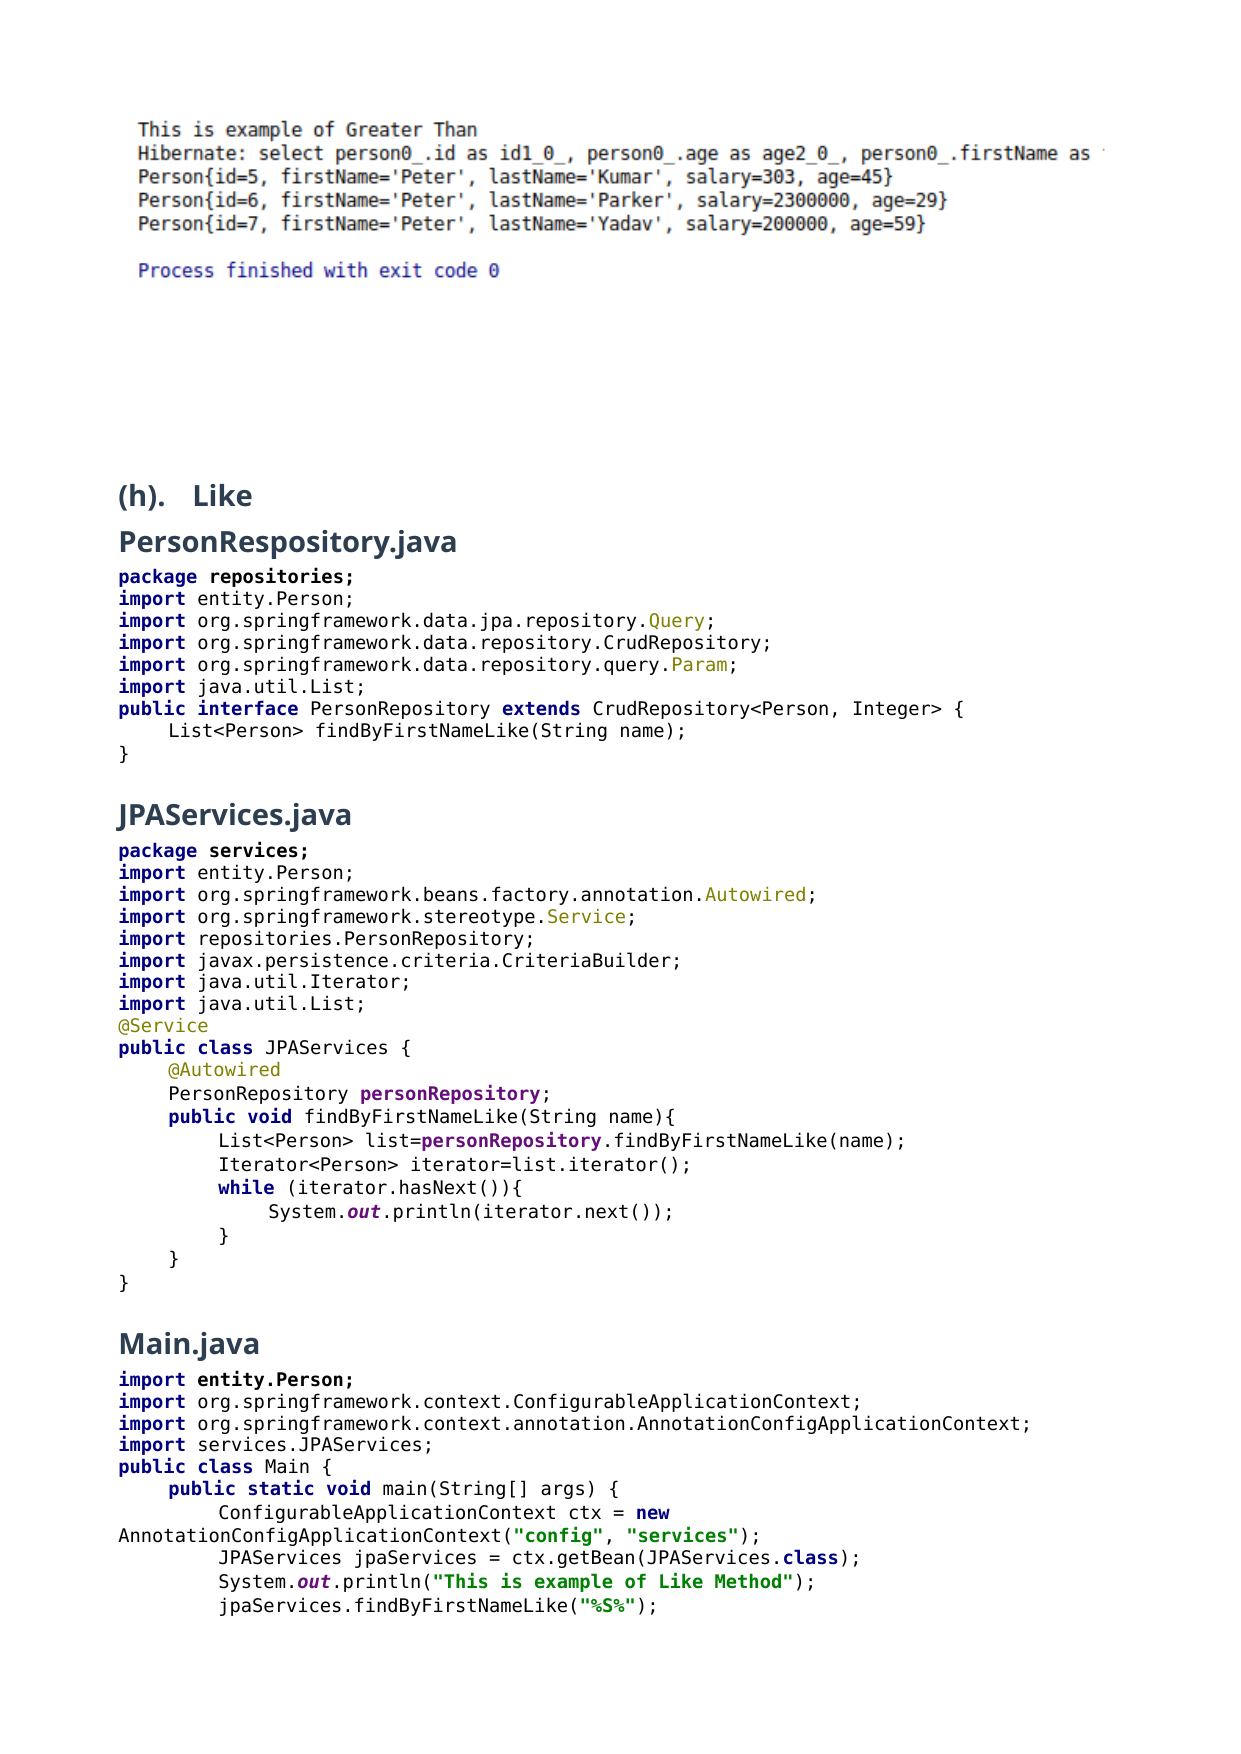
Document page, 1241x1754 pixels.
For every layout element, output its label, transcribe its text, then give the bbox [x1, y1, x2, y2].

text import org.springframework.context.ConfigurableApplicationContext; [118, 1391, 1122, 1413]
text import java.util.List; [118, 676, 1122, 698]
text import org.springframework.beans.factory.annotation.Autowired; [118, 884, 1122, 906]
text Main.java [118, 1323, 1122, 1363]
text import org.springframework.data.jpa.repository.Query; [118, 610, 1122, 632]
text System.out.println(iterator.next()); [118, 1201, 1122, 1224]
text import java.util.List; [118, 993, 1122, 1015]
text import services.JPAServices; [118, 1434, 1122, 1456]
text } [118, 743, 1122, 765]
text System.out.println("This is example of Like Method"); [118, 1571, 1122, 1595]
text @Service [118, 1015, 1122, 1037]
text import javax.persistence.criteria.CriteriaBuilder; [118, 950, 1122, 972]
text ConfigurableApplicationContext ctx = new AnnotationConfigApplicationContext("config", "services"); [118, 1502, 1122, 1547]
text jpaServices.findByFirstNameLike("%S%"); [118, 1595, 1122, 1618]
text } [118, 1224, 1122, 1248]
text import org.springframework.data.repository.query.Param; [118, 654, 1122, 676]
text JPAServices jpaServices = ctx.getBean(JPAServices.class); [118, 1547, 1122, 1571]
text public void findByFirstNameLike(String name){ [118, 1106, 1122, 1130]
text import entity.Person; [118, 862, 1122, 884]
text import entity.Person; [118, 1369, 1122, 1391]
text } [118, 1272, 1122, 1294]
text List<Person> list=personRepository.findByFirstNameLike(name); [118, 1130, 1122, 1154]
text (h). Like [118, 475, 1122, 515]
picture [135, 118, 1105, 287]
text package repositories; [118, 567, 1122, 588]
text @Autowired [118, 1059, 1122, 1083]
text JPAServices.java [118, 795, 1122, 834]
text import org.springframework.stereotype.Service; [118, 906, 1122, 928]
text List<Person> findByFirstNameLike(String name); [118, 720, 1122, 743]
text while (iterator.hasNext()){ [118, 1177, 1122, 1201]
text import entity.Person; [118, 588, 1122, 610]
text } [118, 1248, 1122, 1272]
text public static void main(String[] args) { [118, 1478, 1122, 1502]
text package services; [118, 840, 1122, 862]
text Iterator<Person> iterator=list.iterator(); [118, 1154, 1122, 1177]
text import org.springframework.data.repository.CrudRepository; [118, 632, 1122, 654]
text public class JPAServices { [118, 1037, 1122, 1059]
text PersonRepository personRepository; [118, 1083, 1122, 1106]
text import org.springframework.context.annotation.AnnotationConfigApplicationContext; [118, 1413, 1122, 1434]
text PersonRespository.java [118, 521, 1122, 561]
text public interface PersonRepository extends CrudRepository<Person, Integer> { [118, 698, 1122, 720]
text import repositories.PersonRepository; [118, 928, 1122, 950]
text public class Main { [118, 1456, 1122, 1478]
text import java.util.Iterator; [118, 972, 1122, 993]
